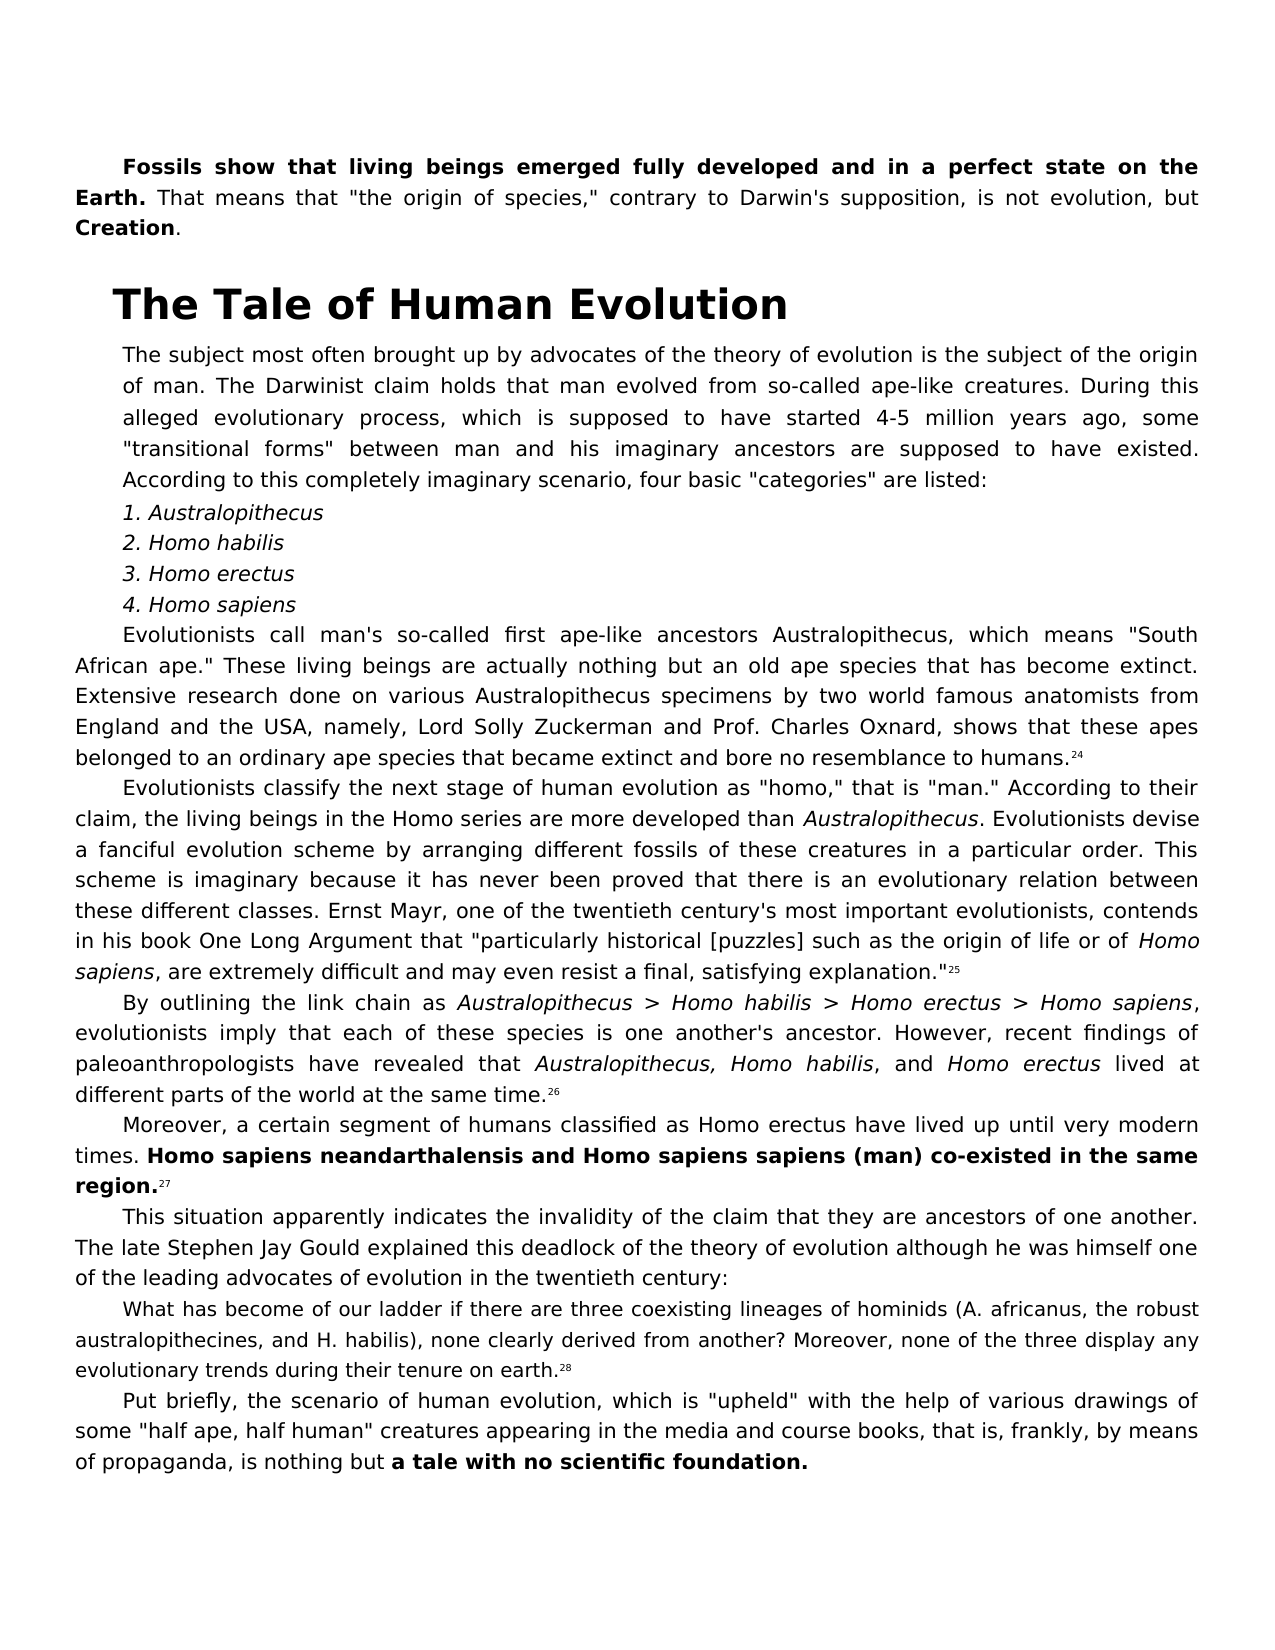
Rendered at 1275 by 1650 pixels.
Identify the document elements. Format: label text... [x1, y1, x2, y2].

text 3. Homo erectus [75, 557, 1200, 588]
text Evolutionists call man's so-called first ape-like ancestors Australopithecus, which means "South African ape." These living beings are actually nothing but an old ape species that has become extinct. Extensive research done on various Australopithecus specimens by two world famous anatomists from England and the USA, namely, Lord Solly Zuckerman and Prof. Charles Oxnard, shows that these apes belonged to an ordinary ape species that became extinct and bore no resemblance to humans.24 [75, 618, 1200, 771]
text The subject most often brought up by advocates of the theory of evolution is the subject of the origin of man. The Darwinist claim holds that man evolved from so-called ape-like creatures. During this alleged evolutionary process, which is supposed to have started 4-5 million years ago, some "transitional forms" between man and his imaginary ancestors are supposed to have existed. According to this completely imaginary scenario, four basic "categories" are listed: [122, 338, 1200, 494]
text Evolutionists classify the next stage of human evolution as "homo," that is "man." According to their claim, the living beings in the Homo series are more developed than Australopithecus. Evolutionists devise a fanciful evolution scheme by arranging different fossils of these creatures in a particular order. This scheme is imaginary because it has never been proved that there is an evolutionary relation between these different classes. Ernst Mayr, one of the twentieth century's most important evolutionists, contends in his book One Long Argument that "particularly historical [puzzles] such as the origin of life or of Homo sapiens, are extremely difficult and may even resist a final, satisfying explanation."25 [75, 771, 1200, 986]
text 1. Australopithecus [75, 496, 1200, 526]
text Put briefly, the scenario of human evolution, which is "upheld" with the help of various drawings of some "half ape, half human" creatures appearing in the media and course books, that is, frankly, by means of propaganda, is nothing but a tale with no scientific foundation. [75, 1384, 1200, 1476]
text 2. Homo habilis [75, 526, 1200, 557]
text 4. Homo sapiens [75, 588, 1200, 618]
subtitle The Tale of Human Evolution [112, 281, 1200, 329]
text By outlining the link chain as Australopithecus > Homo habilis > Homo erectus > Homo sapiens, evolutionists imply that each of these species is one another's ancestor. However, recent findings of paleoanthropologists have revealed that Australopithecus, Homo habilis, and Homo erectus lived at different parts of the world at the same time.26 [75, 986, 1200, 1108]
text What has become of our ladder if there are three coexisting lineages of hominids (A. africanus, the robust australopithecines, and H. habilis), none clearly derived from another? Moreover, none of the three display any evolutionary trends during their tenure on earth.28 [75, 1292, 1200, 1384]
text Moreover, a certain segment of humans classified as Homo erectus have lived up until very modern times. Homo sapiens neandarthalensis and Homo sapiens sapiens (man) co-existed in the same region.27 [75, 1108, 1200, 1200]
text Fossils show that living beings emerged fully developed and in a perfect state on the Earth. That means that "the origin of species," contrary to Darwin's supposition, is not evolution, but Creation. [75, 150, 1200, 242]
text This situation apparently indicates the invalidity of the claim that they are ancestors of one another. The late Stephen Jay Gould explained this deadlock of the theory of evolution although he was himself one of the leading advocates of evolution in the twentieth century: [75, 1200, 1200, 1292]
